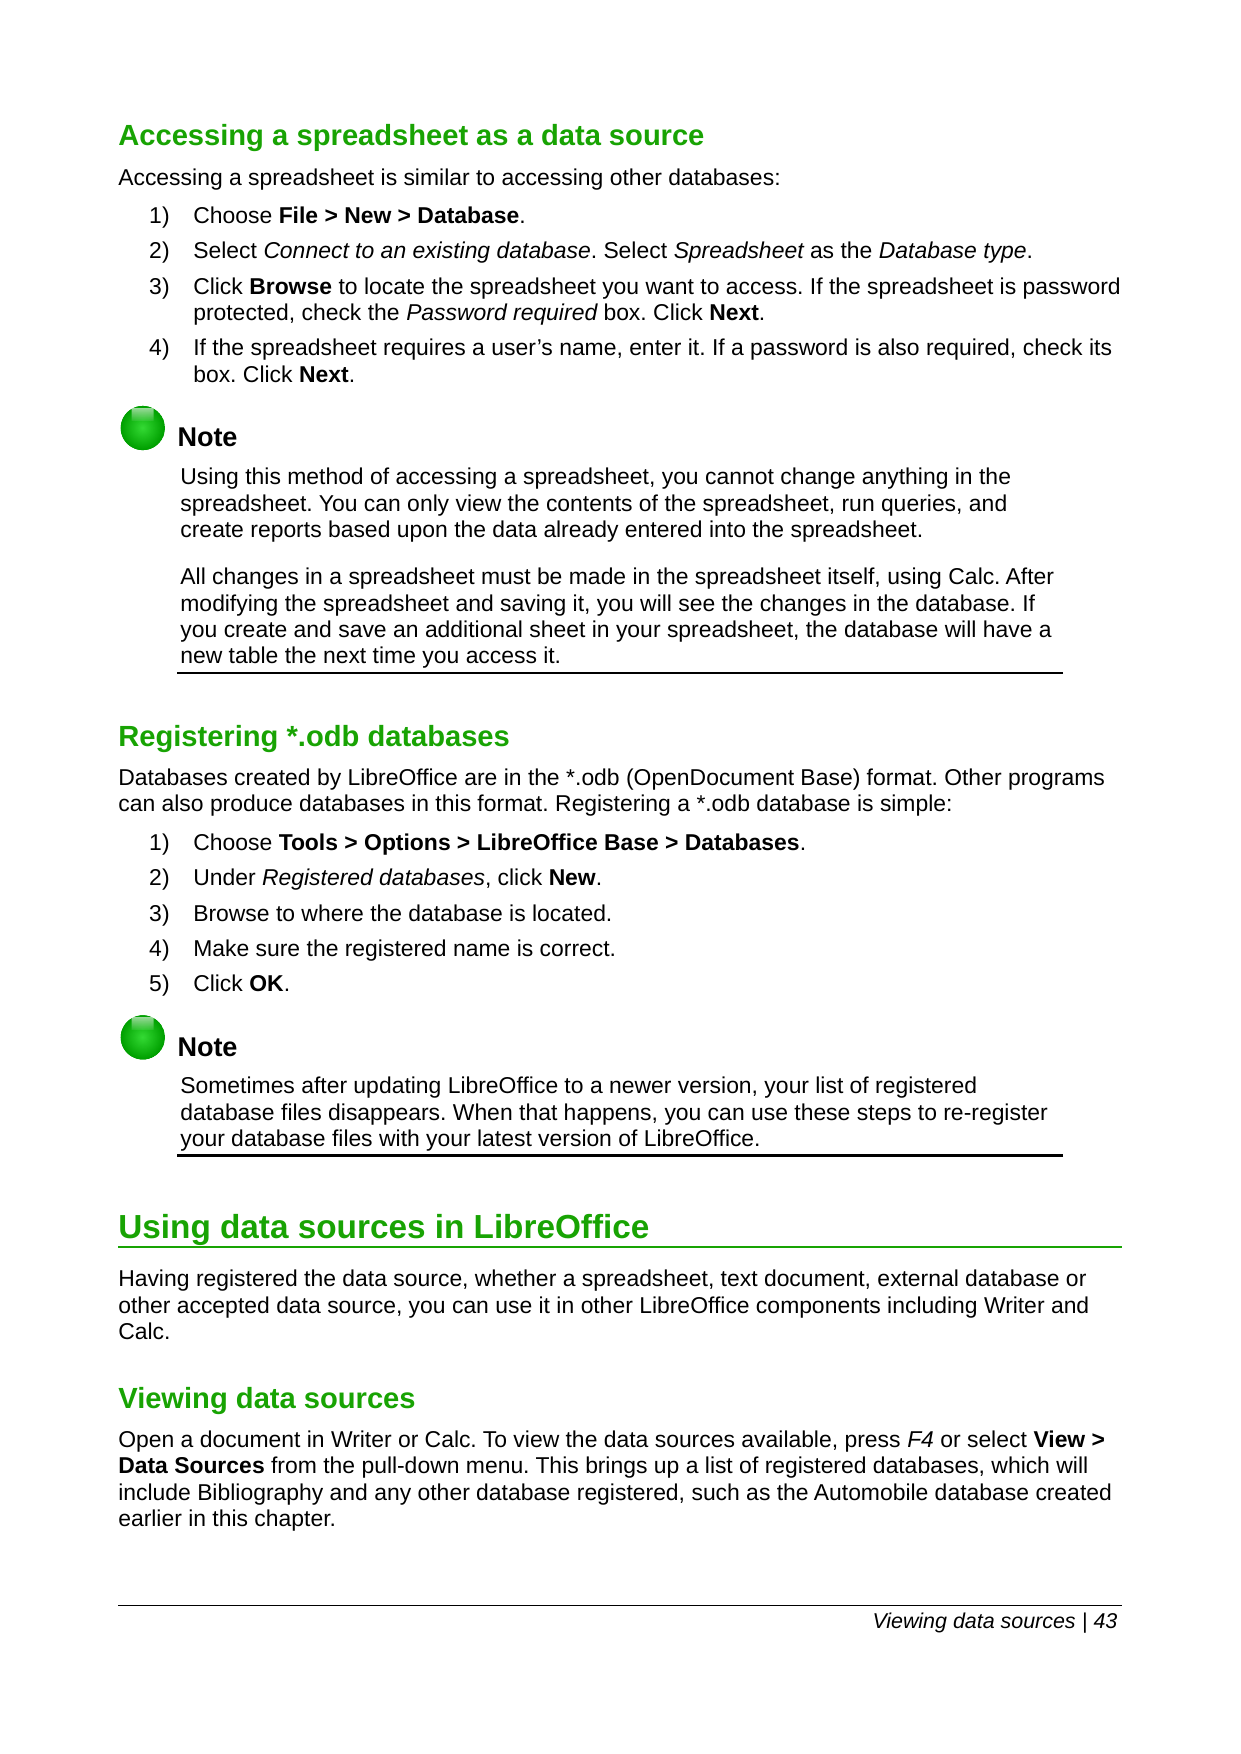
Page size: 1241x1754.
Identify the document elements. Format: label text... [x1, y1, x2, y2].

list If the spreadsheet requires a user’s name, enter it. If a password is also required, check its box. Click Next. [169, 334, 1122, 387]
text Having registered the data source, whether a spreadsheet, text document, external database or other accepted data source, you can use it in other LibreOffice components including Writer and Calc. [118, 1265, 1122, 1344]
text All changes in a spreadsheet must be made in the spreadsheet itself, using Calc. After modifying the spreadsheet and saving it, you will see the changes in the database. If you create and save an additional sheet in your spreadsheet, the database will have a new table the next time you access it. [177, 560, 1063, 672]
list Choose Tools > Options > LibreOffice Base > Databases. [169, 829, 1122, 855]
list Under Registered databases, click New. [169, 864, 1122, 891]
list Browse to where the database is located. [169, 899, 1122, 926]
text Accessing a spreadsheet is similar to accessing other databases: [118, 163, 1122, 190]
list Make sure the registered name is correct. [169, 935, 1122, 961]
subtitle Viewing data sources [118, 1381, 1122, 1414]
text Databases created by LibreOffice are in the *.odb (OpenDocument Base) format. Other programs can also produce databases in this format. Registering a *.odb database is simple: [118, 764, 1122, 817]
subtitle Note [118, 403, 1122, 453]
list Click Browse to locate the spreadsheet you want to access. If the spreadsheet is password protected, check the Password required box. Click Next. [169, 273, 1122, 325]
subtitle Registering *.odb databases [118, 718, 1122, 752]
list Choose File > New > Database. [169, 202, 1122, 229]
list Click OK. [169, 970, 1122, 996]
text Open a document in Writer or Calc. To view the data sources available, press F4 or select View > Data Sources from the pull-down menu. This brings up a list of registered databases, which will include Bibliography and any other database registered, such as the Automobile database created earlier in this chapter. [118, 1426, 1122, 1531]
text Sometimes after updating LibreOffice to a newer version, your list of registered database files disappears. When that happens, you can use these steps to re-register your database files with your latest version of LibreOffice. [177, 1069, 1063, 1154]
text Using this method of accessing a spreadsheet, you cannot change anything in the spreadsheet. You can only view the contents of the spreadsheet, run queries, and create reports based upon the data already entered into the spreadsheet. [177, 460, 1063, 542]
subtitle Note [118, 1013, 1122, 1062]
subtitle Accessing a spreadsheet as a data source [118, 118, 1122, 152]
list Select Connect to an existing database. Select Spreadsheet as the Database type. [169, 237, 1122, 264]
subtitle Using data sources in LibreOffice [118, 1207, 1122, 1246]
